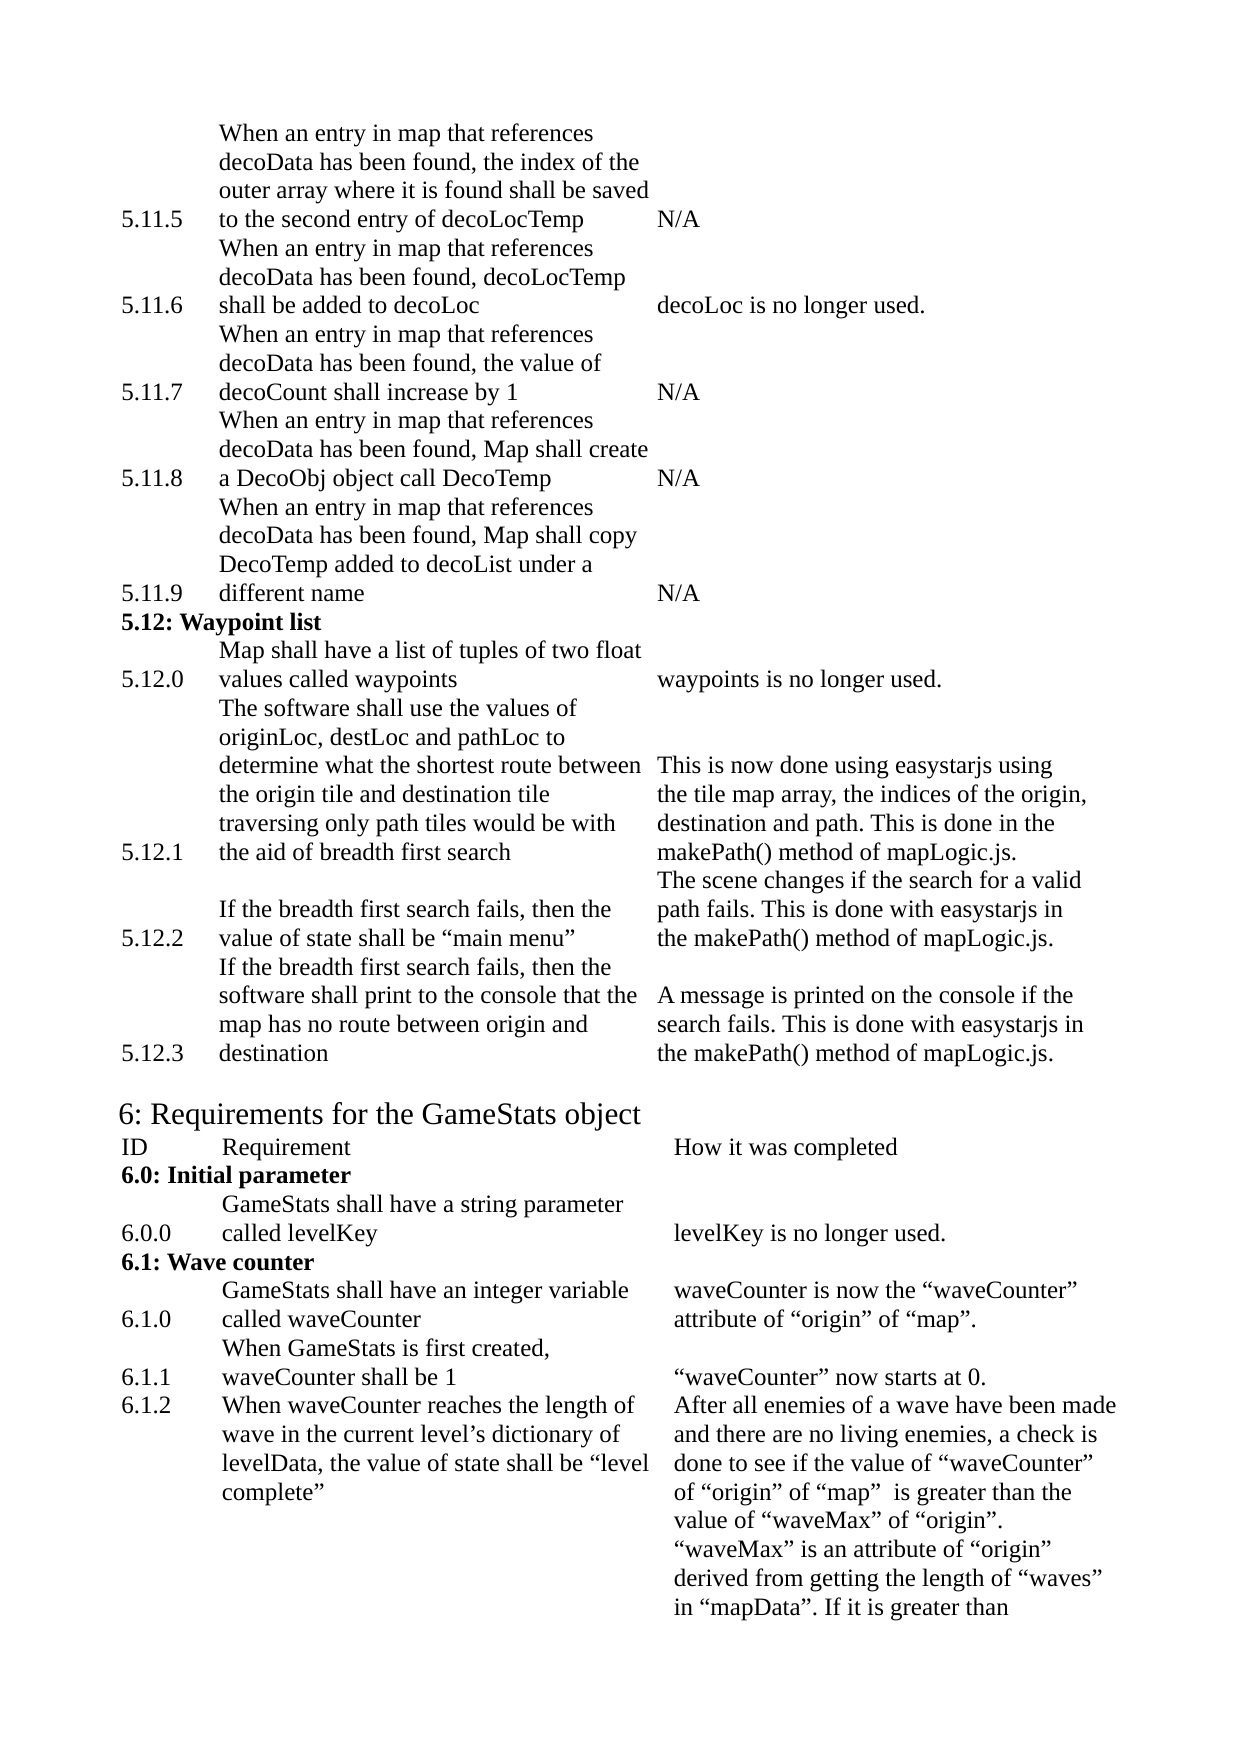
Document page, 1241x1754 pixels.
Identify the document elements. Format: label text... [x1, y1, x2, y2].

table_cell If the breadth first search fails, then the software shall print to the console that the map has no route between origin and destination [216, 952, 654, 1067]
table_cell 5.11.8 [118, 406, 216, 492]
table_cell When an entry in map that references decoData has been found, Map shall copy DecoTemp added to decoList under a different name [216, 492, 654, 607]
table_cell This is now done using easystarjs using the tile map array, the indices of the origin, destination and path. This is done in the makePath() method of mapLogic.js. [654, 693, 1092, 866]
table_cell “waveCounter” now starts at 0. [670, 1333, 1122, 1390]
table_cell 6.1.2 [118, 1390, 218, 1620]
table_cell 5.12.2 [118, 866, 216, 952]
table_cell When GameStats is first created, waveCounter shall be 1 [219, 1333, 670, 1390]
table_cell 5.11.9 [118, 492, 216, 607]
table_cell 6.1.0 [118, 1275, 218, 1333]
table_header ID [118, 1132, 218, 1160]
table_cell When an entry in map that references decoData has been found, decoLocTemp shall be added to decoLoc [216, 233, 654, 319]
table_cell levelKey is no longer used. [670, 1189, 1122, 1247]
table_cell The software shall use the values of originLoc, destLoc and pathLoc to determine what the shortest route between the origin tile and destination tile traversing only path tiles would be with the aid of breadth first search [216, 693, 654, 866]
table_cell 5.12.1 [118, 693, 216, 866]
table_cell Map shall have a list of tuples of two float values called waypoints [216, 636, 654, 693]
table_cell When an entry in map that references decoData has been found, the value of decoCount shall increase by 1 [216, 319, 654, 406]
table_cell GameStats shall have an integer variable called waveCounter [219, 1275, 670, 1333]
text 6: Requirements for the GameStats object [118, 1096, 1122, 1132]
table_cell 6.1.1 [118, 1333, 218, 1390]
table_cell 6.0: Initial parameter [118, 1160, 1122, 1189]
table_cell decoLoc is no longer used. [654, 233, 1092, 319]
table_cell 6.0.0 [118, 1189, 218, 1247]
table_cell When an entry in map that references decoData has been found, Map shall create a DecoObj object call DecoTemp [216, 406, 654, 492]
table_cell When waveCounter reaches the length of wave in the current level’s dictionary of levelData, the value of state shall be “level complete” [219, 1390, 670, 1620]
table_cell 5.11.7 [118, 319, 216, 406]
table_cell N/A [654, 118, 1092, 233]
table_cell 5.12.0 [118, 636, 216, 693]
table_cell 5.12.3 [118, 952, 216, 1067]
table_cell waveCounter is now the “waveCounter” attribute of “origin” of “map”. [670, 1275, 1122, 1333]
table_cell 5.11.6 [118, 233, 216, 319]
table_cell N/A [654, 406, 1092, 492]
table_cell waypoints is no longer used. [654, 636, 1092, 693]
table_cell When an entry in map that references decoData has been found, the index of the outer array where it is found shall be saved to the second entry of decoLocTemp [216, 118, 654, 233]
table_cell 5.11.5 [118, 118, 216, 233]
table_header How it was completed [670, 1132, 1122, 1160]
table_cell GameStats shall have a string parameter called levelKey [219, 1189, 670, 1247]
table_cell A message is printed on the console if the search fails. This is done with easystarjs in the makePath() method of mapLogic.js. [654, 952, 1092, 1067]
table_cell 6.1: Wave counter [118, 1247, 1122, 1275]
table_cell If the breadth first search fails, then the value of state shall be “main menu” [216, 866, 654, 952]
table_cell 5.12: Waypoint list [118, 607, 1092, 636]
table_cell N/A [654, 319, 1092, 406]
table_cell N/A [654, 492, 1092, 607]
table_cell After all enemies of a wave have been made and there are no living enemies, a check is done to see if the value of “waveCounter” of “origin” of “map” is greater than the value of “waveMax” of “origin”. “waveMax” is an attribute of “origin” derived from getting the length of “waves” in “mapData”. If it is greater than [670, 1390, 1122, 1620]
table_header Requirement [219, 1132, 670, 1160]
table_cell The scene changes if the search for a valid path fails. This is done with easystarjs in the makePath() method of mapLogic.js. [654, 866, 1092, 952]
